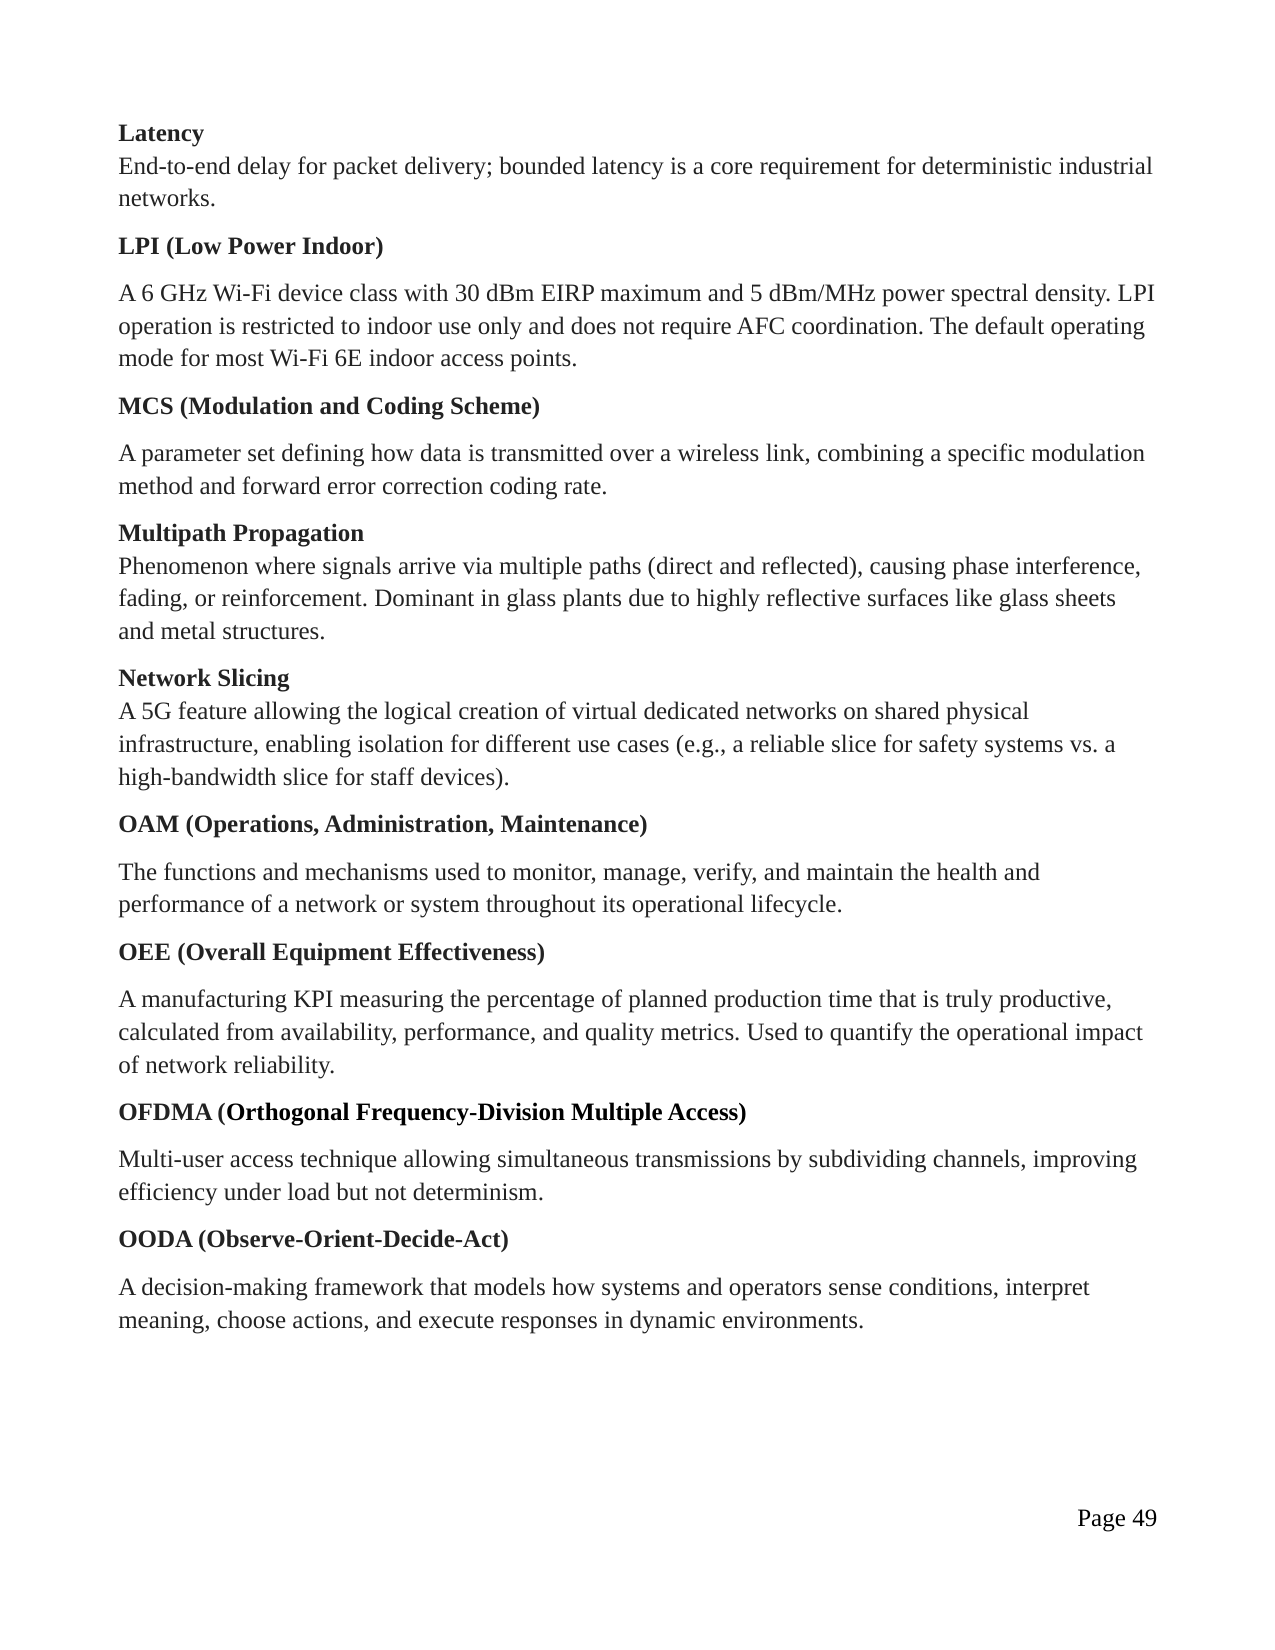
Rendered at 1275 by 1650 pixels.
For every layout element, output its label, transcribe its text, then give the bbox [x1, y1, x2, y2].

text A decision-making framework that models how systems and operators sense conditions, interpret meaning, choose actions, and execute responses in dynamic environments. [118, 1272, 1157, 1334]
text OAM (Operations, Administration, Maintenance) [118, 809, 1157, 838]
text A parameter set defining how data is transmitted over a wireless link, combining a specific modulation method and forward error correction coding rate. [118, 438, 1157, 499]
text A manufacturing KPI measuring the percentage of planned production time that is truly productive, calculated from availability, performance, and quality metrics. Used to quantify the operational impact of network reliability. [118, 984, 1157, 1079]
text Latency End-to-end delay for packet delivery; bounded latency is a core requirement for deterministic industrial networks. [118, 118, 1157, 212]
text OFDMA (Orthogonal Frequency-Division Multiple Access) [118, 1097, 1157, 1126]
text MCS (Modulation and Coding Scheme) [118, 391, 1157, 419]
text OODA (Observe-Orient-Decide-Act) [118, 1224, 1157, 1253]
text The functions and mechanisms used to monitor, manage, verify, and maintain the health and performance of a network or system throughout its operational lifecycle. [118, 857, 1157, 918]
text LPI (Low Power Indoor) [118, 231, 1157, 259]
text A 6 GHz Wi-Fi device class with 30 dBm EIRP maximum and 5 dBm/MHz power spectral density. LPI operation is restricted to indoor use only and does not require AFC coordination. The default operating mode for most Wi-Fi 6E indoor access points. [118, 278, 1157, 372]
text OEE (Overall Equipment Effectiveness) [118, 937, 1157, 966]
text Multipath Propagation Phenomenon where signals arrive via multiple paths (direct and reflected), causing phase interference, fading, or reinforcement. Dominant in glass plants due to highly reflective surfaces like glass sheets and metal structures. [118, 518, 1157, 645]
text Multi-user access technique allowing simultaneous transmissions by subdividing channels, improving efficiency under load but not determinism. [118, 1144, 1157, 1206]
text Network Slicing A 5G feature allowing the logical creation of virtual dedicated networks on shared physical infrastructure, enabling isolation for different use cases (e.g., a reliable slice for safety systems vs. a high-bandwidth slice for staff devices). [118, 663, 1157, 790]
